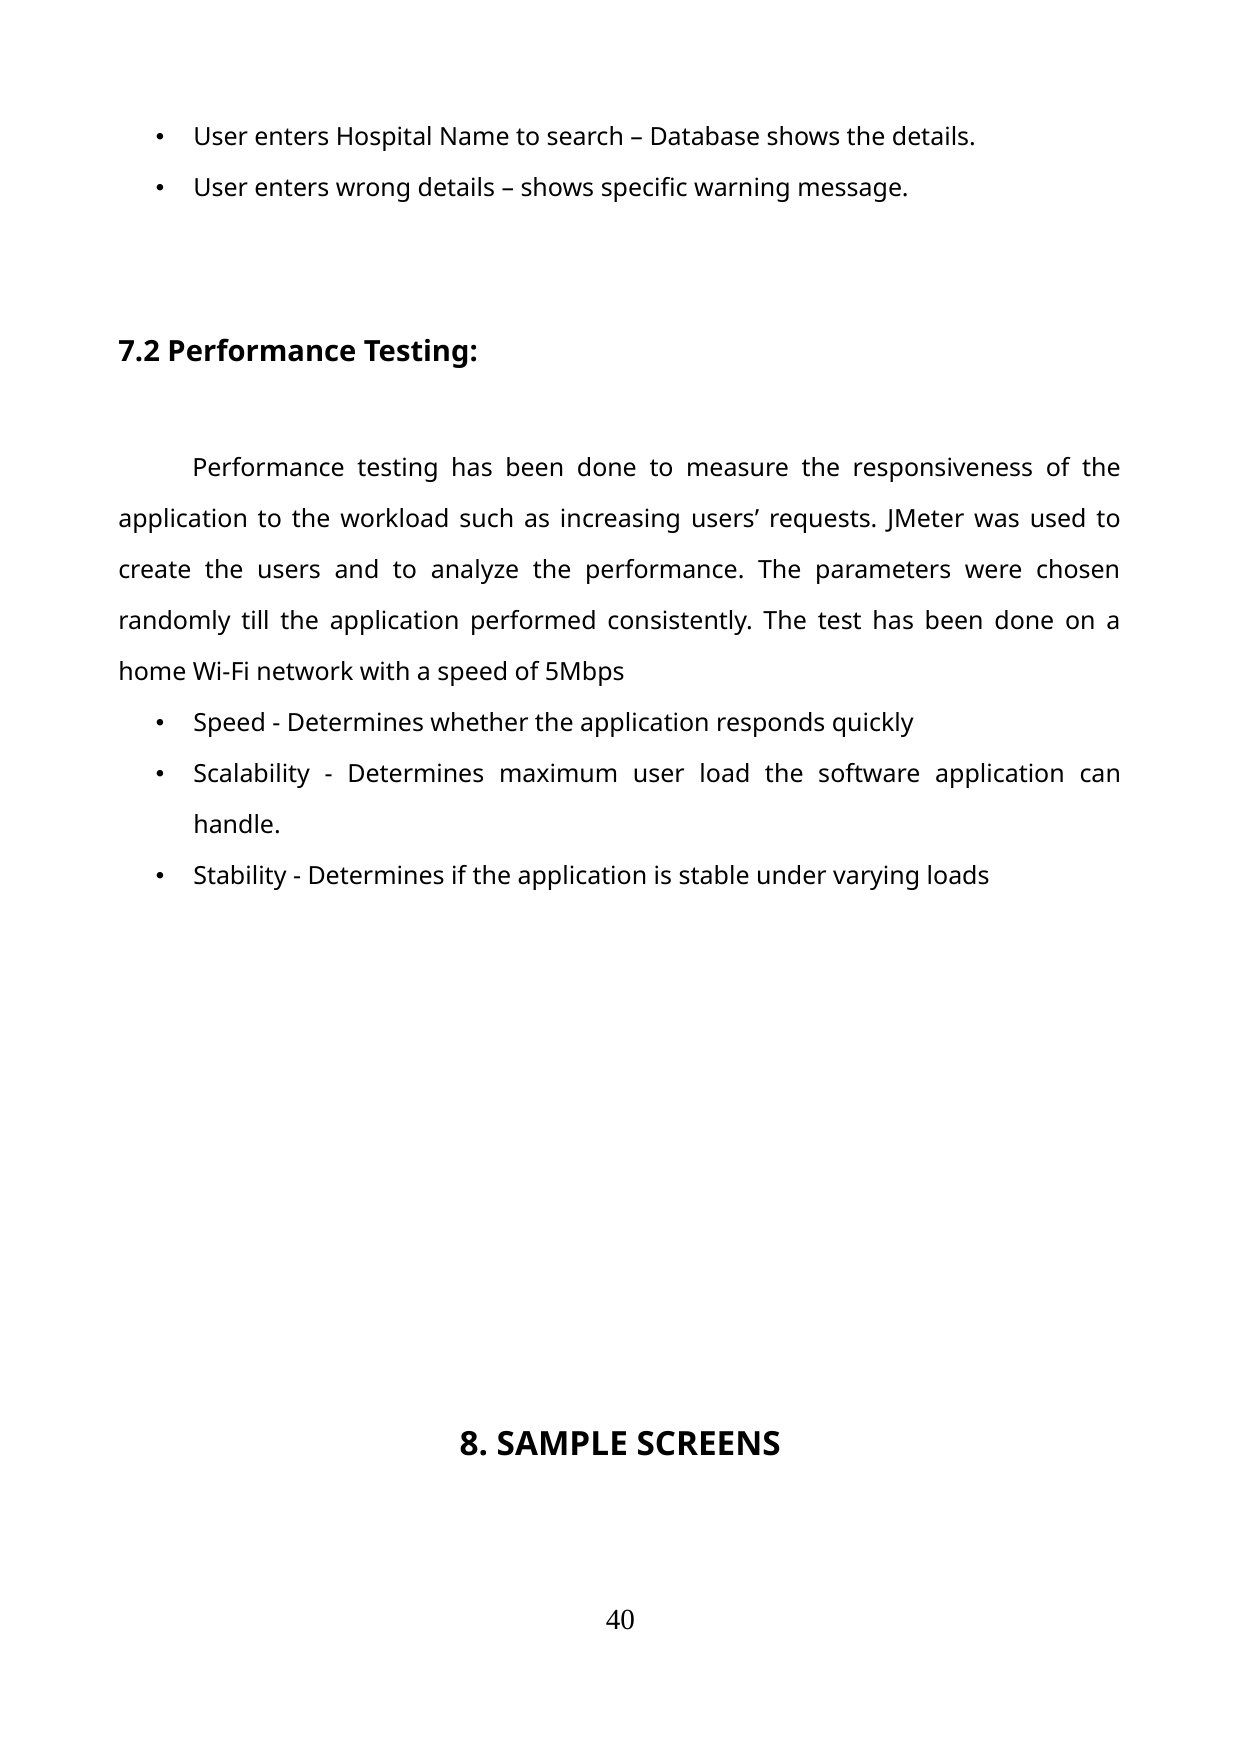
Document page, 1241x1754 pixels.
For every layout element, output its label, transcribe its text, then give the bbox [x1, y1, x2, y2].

list Speed - Determines whether the application responds quickly [156, 705, 1122, 739]
text 7.2 Performance Testing: [118, 331, 1122, 370]
list Scalability - Determines maximum user load the software application can handle. [156, 756, 1122, 841]
text Performance testing has been done to measure the responsiveness of the application to the workload such as increasing users’ requests. JMeter was used to create the users and to analyze the performance. The parameters were chosen randomly till the application performed consistently. The test has been done on a home Wi-Fi network with a speed of 5Mbps [118, 450, 1122, 688]
list User enters wrong details – shows specific warning message. [156, 169, 1122, 203]
list User enters Hospital Name to search – Database shows the details. [156, 118, 1122, 152]
list Stability - Determines if the application is stable under varying loads [156, 858, 1122, 892]
text 8. SAMPLE SCREENS [118, 1419, 1122, 1465]
